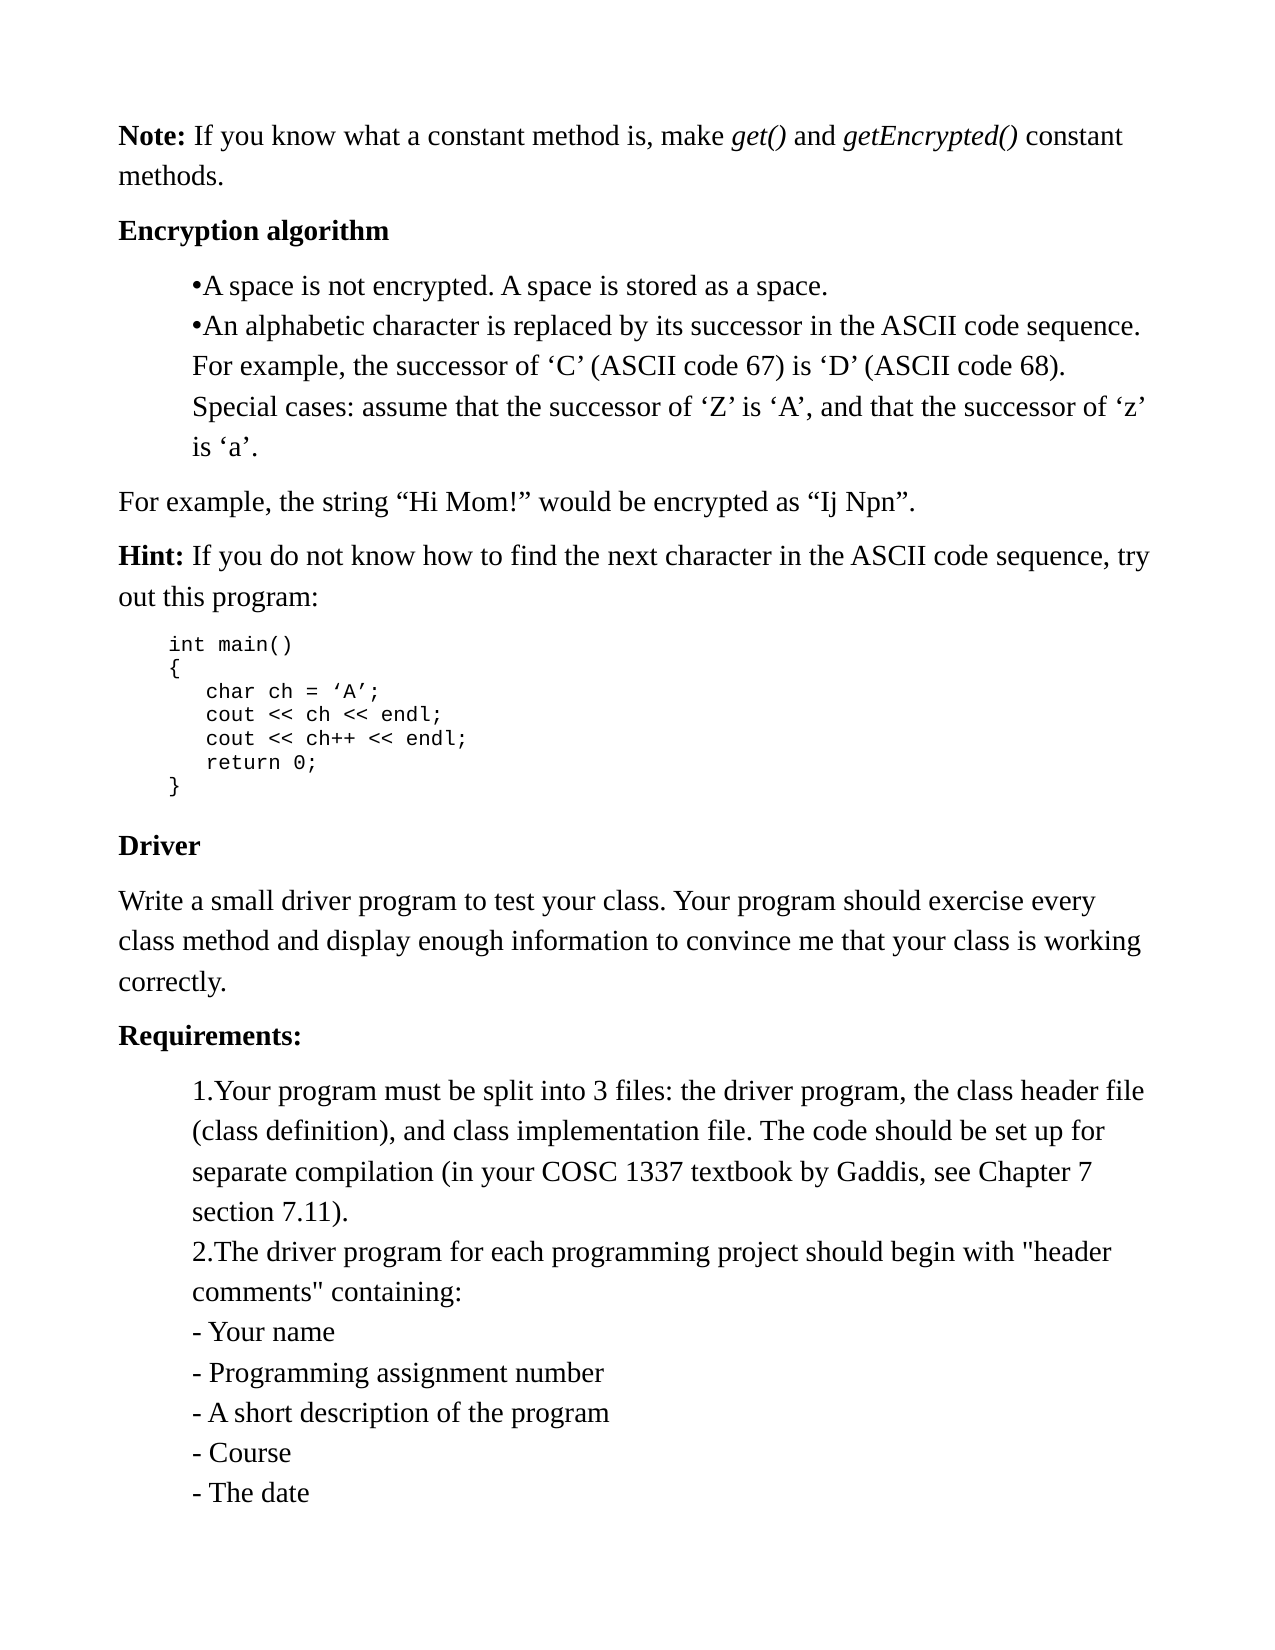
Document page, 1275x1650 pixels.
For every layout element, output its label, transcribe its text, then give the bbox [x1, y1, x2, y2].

list Your program must be split into 3 files: the driver program, the class header file (class definition), and class implementation file. The code should be set up for separate compilation (in your COSC 1337 textbook by Gaddis, see Chapter 7 section 7.11). [118, 1073, 1157, 1227]
list The driver program for each programming project should begin with "header comments" containing: - Your name - Programming assignment number - A short description of the program - Course - The date [118, 1234, 1157, 1509]
text Requirements: [118, 1018, 1157, 1052]
list An alphabetic character is replaced by its successor in the ASCII code sequence. For example, the successor of ‘C’ (ASCII code 67) is ‘D’ (ASCII code 68). Special cases: assume that the successor of ‘Z’ is ‘A’, and that the successor of ‘z’ is ‘a’. [118, 308, 1157, 462]
list A space is not encrypted. A space is stored as a space. [118, 268, 1157, 302]
text int main() [118, 633, 1157, 657]
text { [118, 657, 1157, 681]
text cout << ch << endl; [118, 704, 1157, 728]
text Driver [118, 828, 1157, 862]
text Write a small driver program to test your class. Your program should exercise every class method and display enough information to convince me that your class is working correctly. [118, 883, 1157, 997]
text return 0; [118, 752, 1157, 775]
text char ch = ‘A’; [118, 681, 1157, 704]
text Note: If you know what a constant method is, make get() and getEncrypted() constant methods. [118, 118, 1157, 192]
text Encryption algorithm [118, 213, 1157, 247]
text Hint: If you do not know how to find the next character in the ASCII code sequence, try out this program: [118, 538, 1157, 612]
text cout << ch++ << endl; [118, 728, 1157, 752]
text } [118, 775, 1157, 799]
text For example, the string “Hi Mom!” would be encrypted as “Ij Npn”. [118, 484, 1157, 517]
